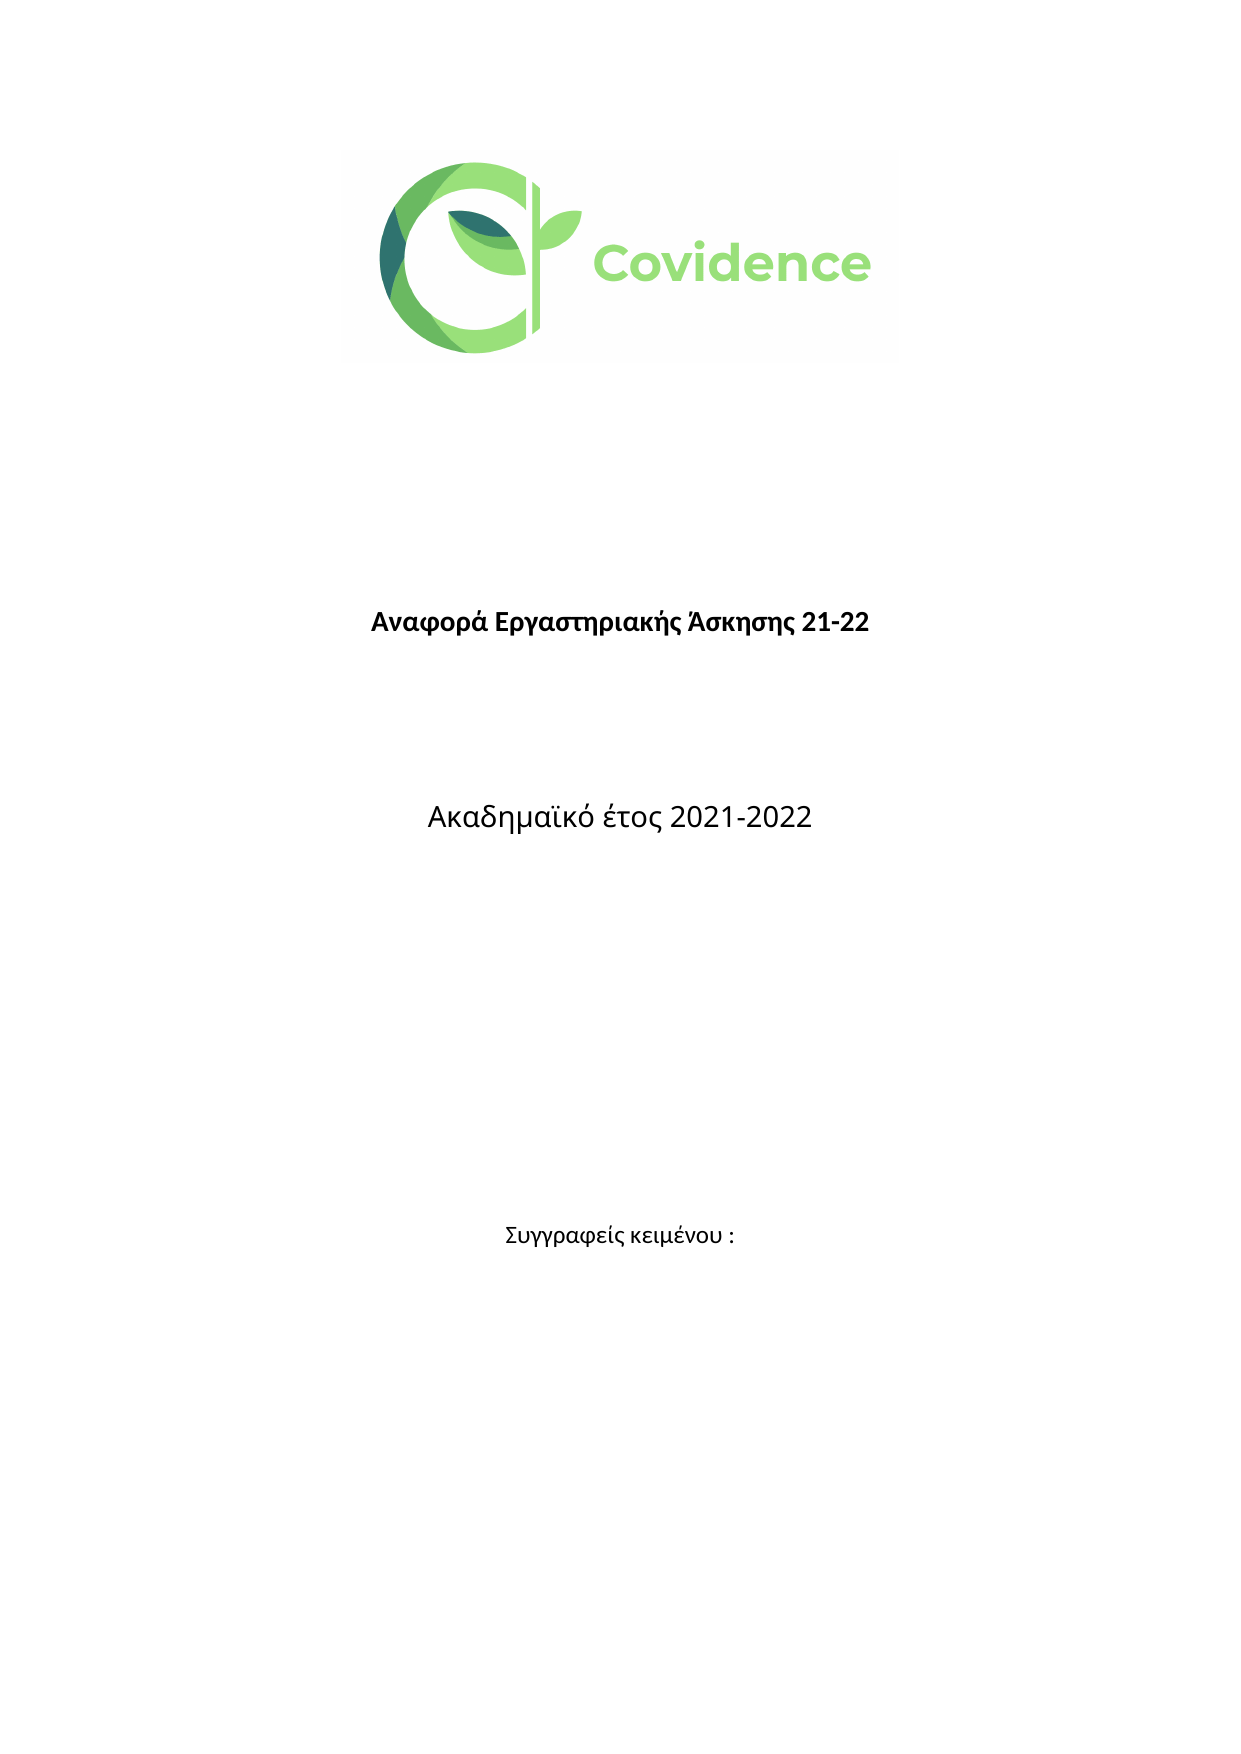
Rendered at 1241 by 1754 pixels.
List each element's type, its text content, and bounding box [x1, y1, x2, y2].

text Αναφορά Εργαστηριακής Άσκησης 21-22 [187, 603, 1053, 638]
text Ακαδημαϊκό έτος 2021-2022 [187, 797, 1053, 836]
text Συγγραφείς κειμένου : [187, 1219, 1053, 1249]
